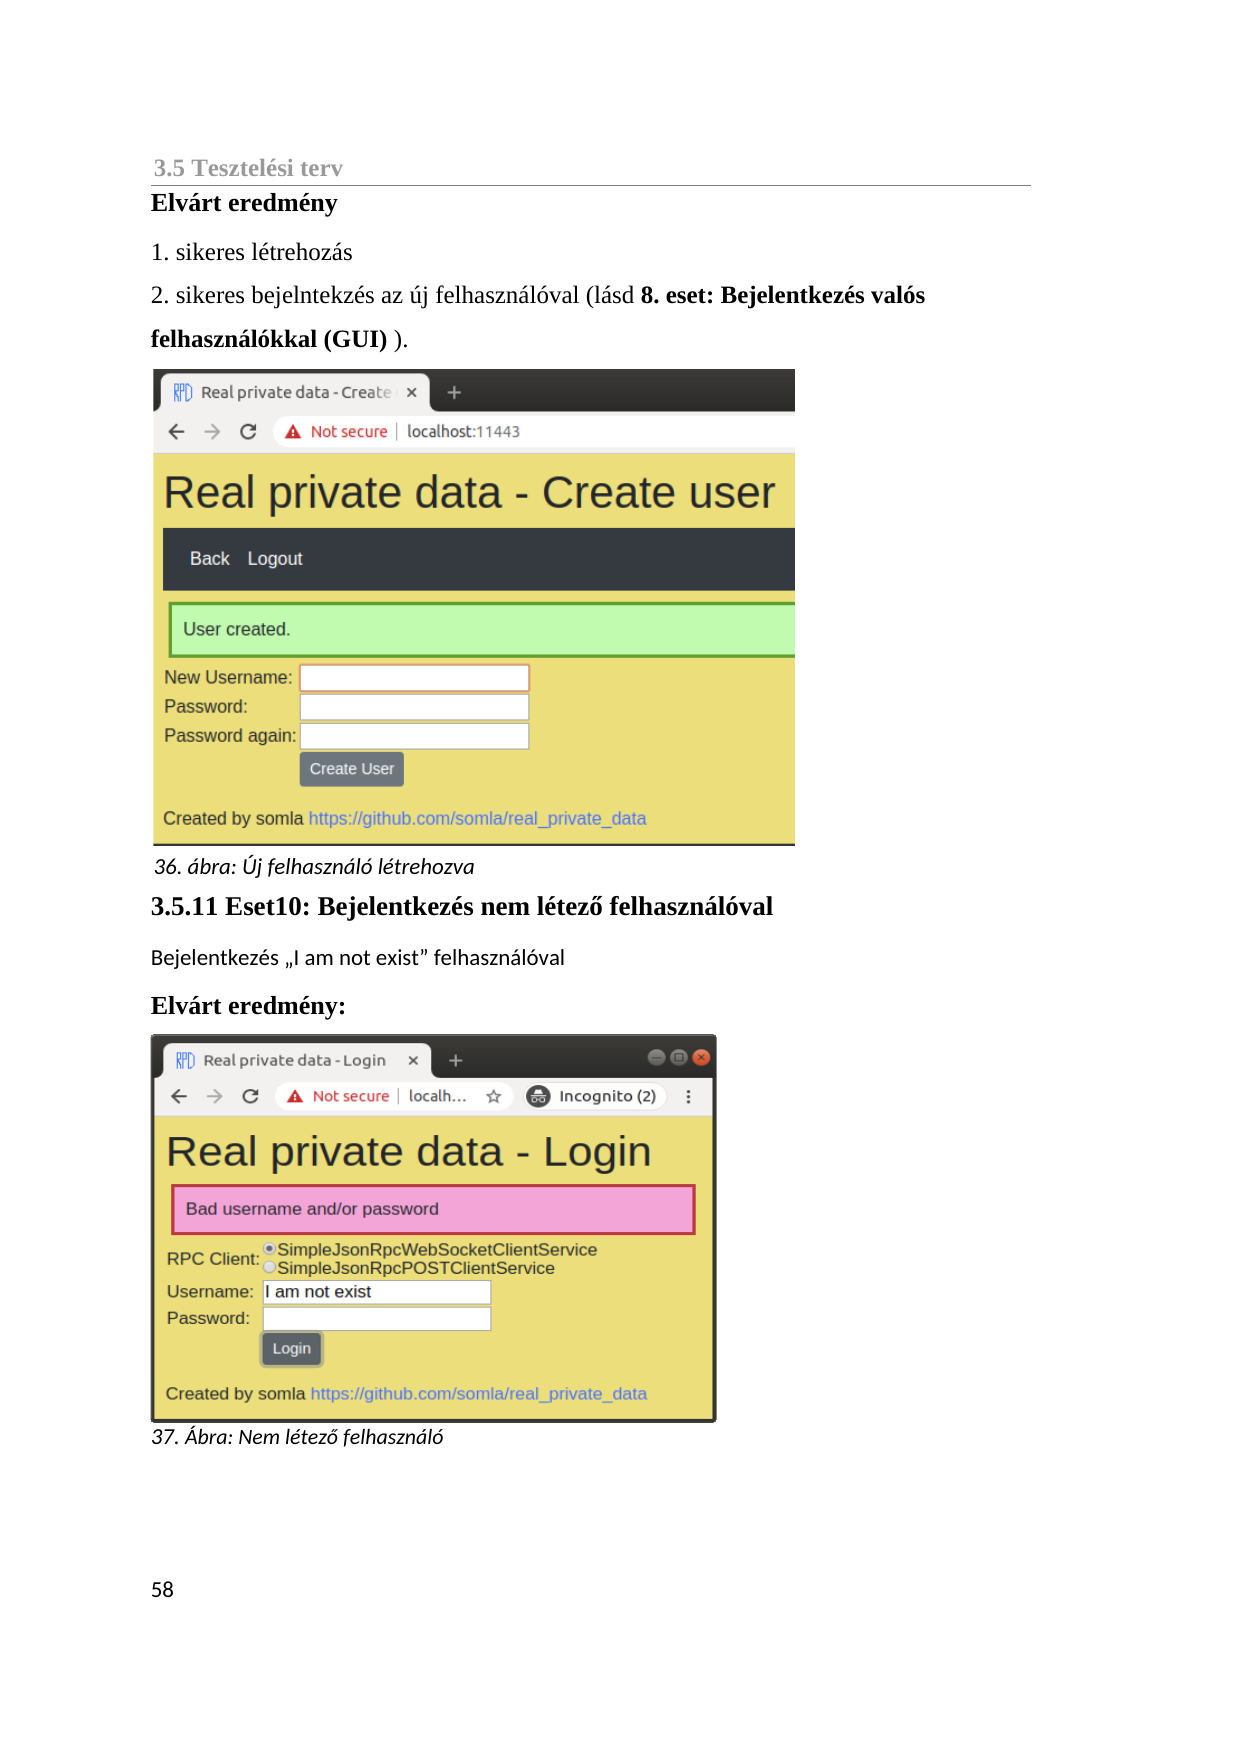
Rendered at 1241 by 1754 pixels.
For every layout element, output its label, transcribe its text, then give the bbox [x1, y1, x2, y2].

text 2. sikeres bejelntekzés az új felhasználóval (lásd 8. eset: Bejelentkezés valós felhasználókkal (GUI) ). [151, 281, 1031, 352]
text 1. sikeres létrehozás [151, 237, 1031, 266]
picture [150, 1034, 717, 1423]
subtitle Elvárt eredmény [151, 187, 1031, 217]
picture [153, 369, 795, 846]
text Bejelentkezés „I am not exist” felhasználóval [151, 943, 1031, 971]
subtitle Eset10: Bejelentkezés nem létező felhasználóval [151, 890, 1031, 921]
text 36. ábra: Új felhasználó létrehozva [153, 846, 795, 880]
text 37. Ábra: Nem létező felhasználó [151, 1423, 717, 1450]
text Elvárt eredmény: [151, 990, 1031, 1020]
